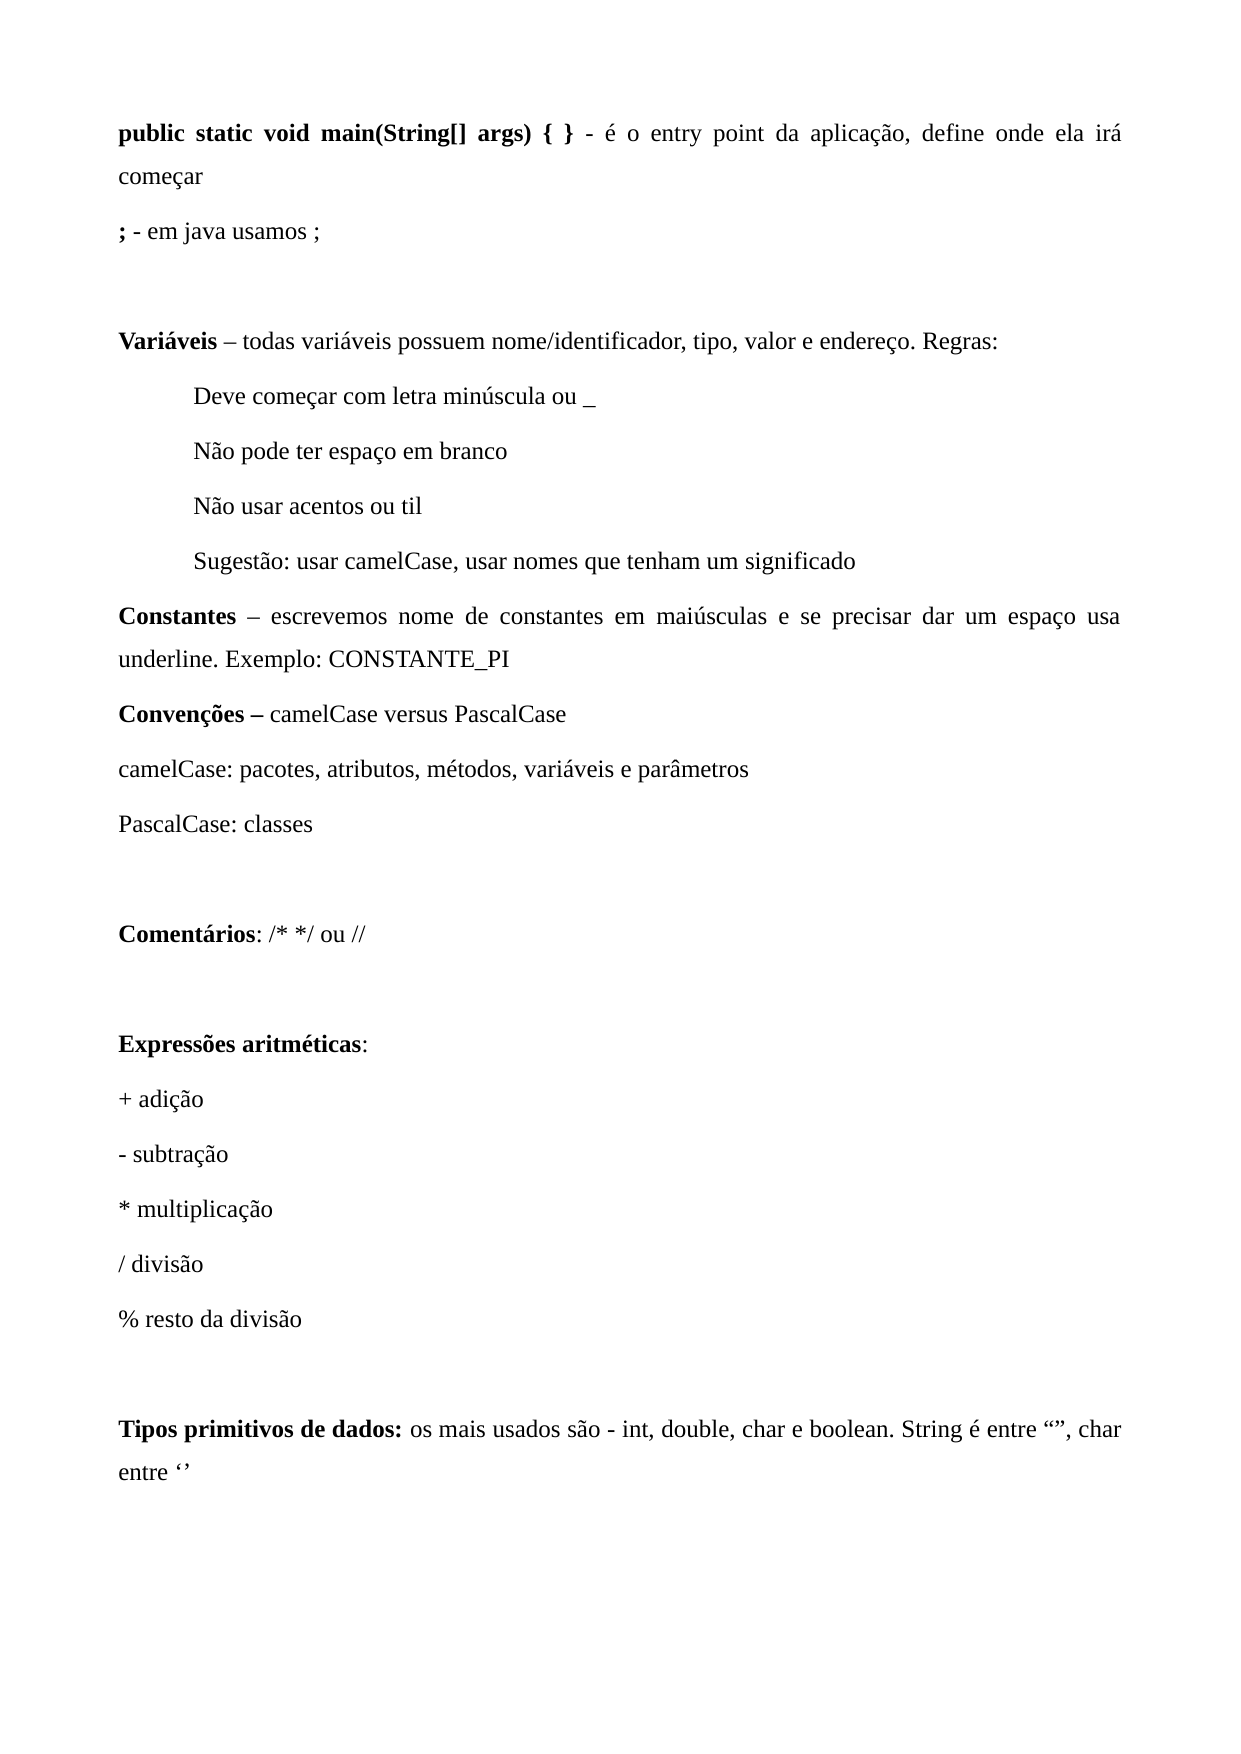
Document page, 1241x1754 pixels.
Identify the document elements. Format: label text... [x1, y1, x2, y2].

text Sugestão: usar camelCase, usar nomes que tenham um significado [118, 546, 1122, 575]
text Convenções – camelCase versus PascalCase [118, 699, 1122, 728]
text Expressões aritméticas: [118, 1029, 1122, 1058]
text Não usar acentos ou til [118, 491, 1122, 520]
text camelCase: pacotes, atributos, métodos, variáveis e parâmetros [118, 754, 1122, 783]
text * multiplicação [118, 1194, 1122, 1223]
text Comentários: /* */ ou // [118, 919, 1122, 948]
text public static void main(String[] args) { } - é o entry point da aplicação, define onde ela irá começar [118, 118, 1122, 190]
text Tipos primitivos de dados: os mais usados são - int, double, char e boolean. String é entre “”, char entre ‘’ [118, 1414, 1122, 1486]
text + adição [118, 1084, 1122, 1113]
text Não pode ter espaço em branco [118, 436, 1122, 465]
text - subtração [118, 1139, 1122, 1168]
text Constantes – escrevemos nome de constantes em maiúsculas e se precisar dar um espaço usa underline. Exemplo: CONSTANTE_PI [118, 601, 1122, 673]
text ; - em java usamos ; [118, 216, 1122, 245]
text Variáveis – todas variáveis possuem nome/identificador, tipo, valor e endereço. Regras: [118, 326, 1122, 355]
text % resto da divisão [118, 1304, 1122, 1333]
text / divisão [118, 1249, 1122, 1278]
text PascalCase: classes [118, 809, 1122, 838]
text Deve começar com letra minúscula ou _ [118, 381, 1122, 410]
